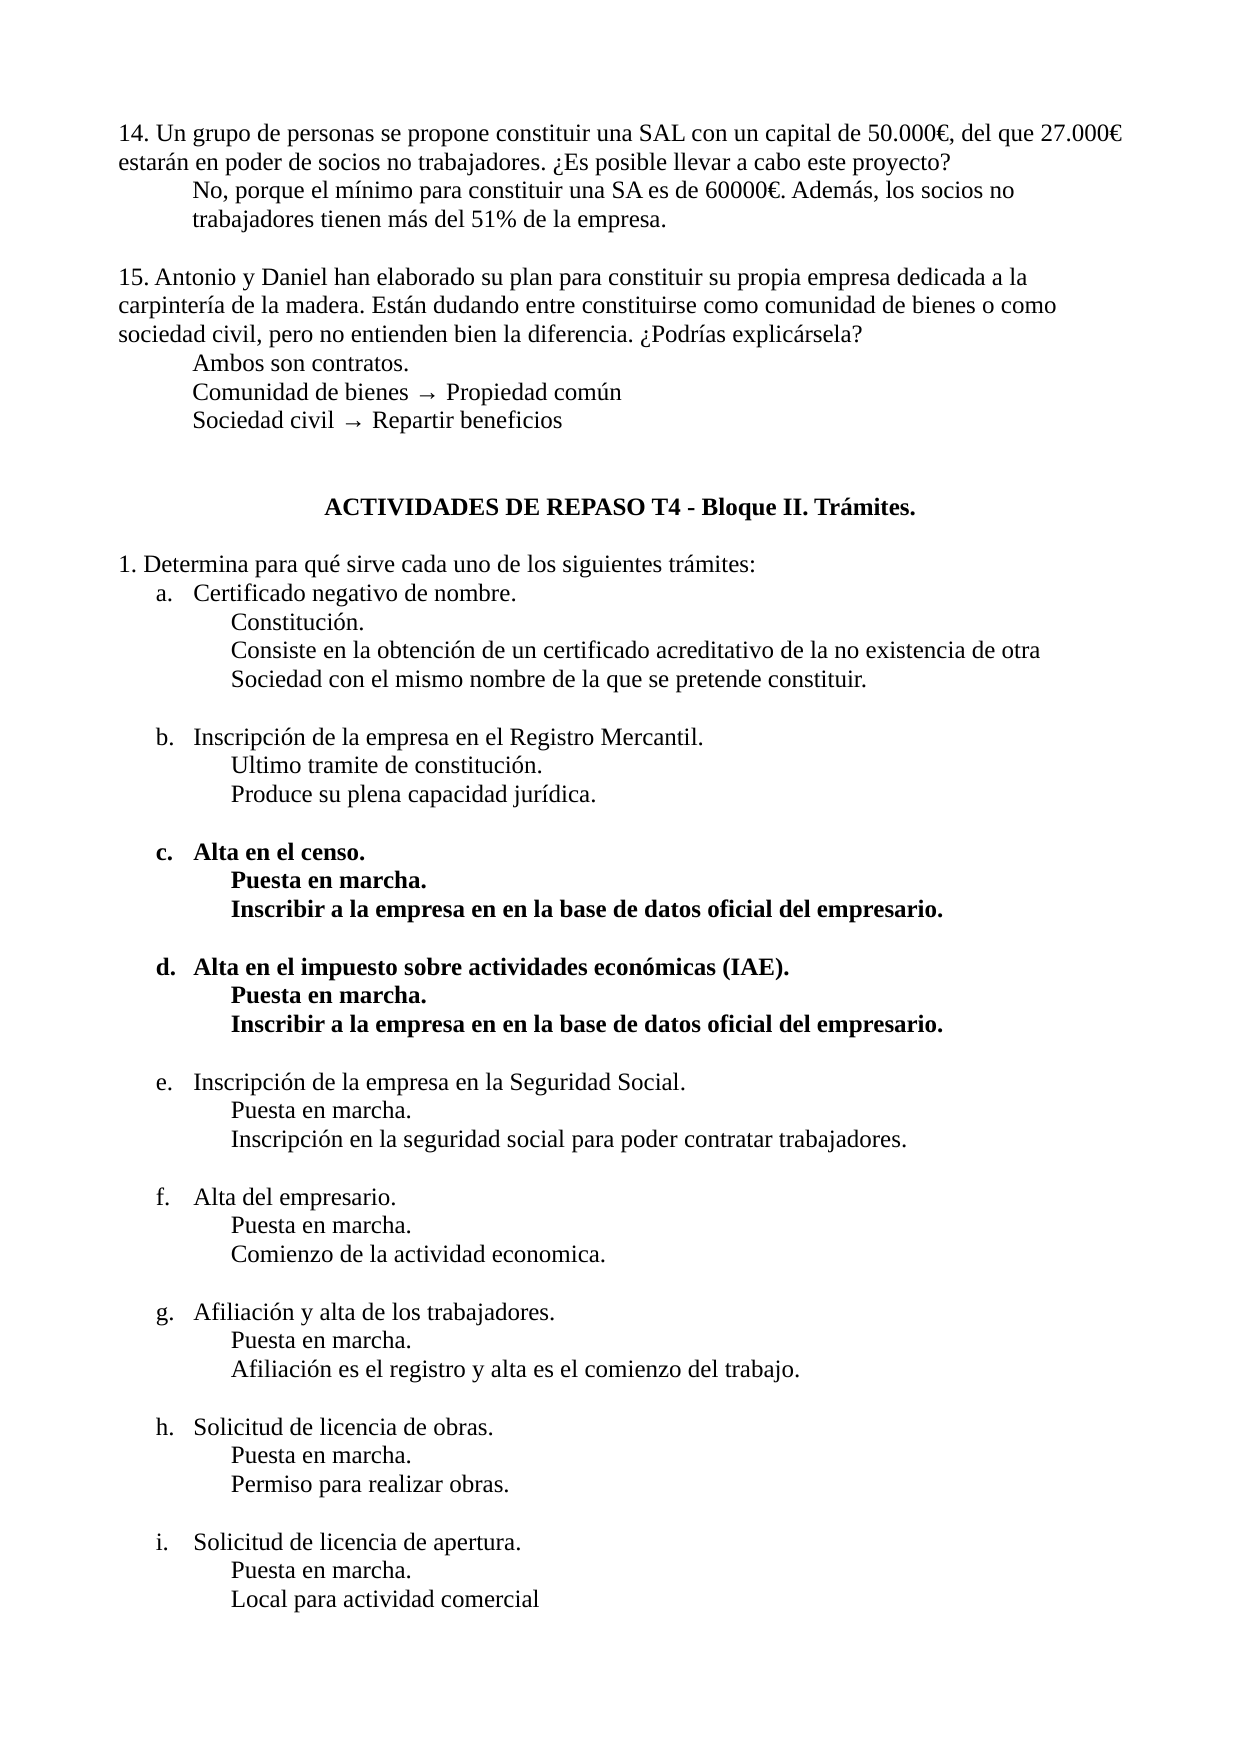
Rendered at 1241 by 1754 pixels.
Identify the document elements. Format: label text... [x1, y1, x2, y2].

list Solicitud de licencia de obras. [156, 1412, 1122, 1441]
text ACTIVIDADES DE REPASO T4 - Bloque II. Trámites. [118, 492, 1122, 521]
text 1. Determina para qué sirve cada uno de los siguientes trámites: [118, 549, 1122, 578]
list Puesta en marcha. [193, 981, 1122, 1009]
text Comunidad de bienes → Propiedad común [118, 377, 1122, 406]
list Inscripción de la empresa en la Seguridad Social. [156, 1067, 1122, 1096]
list Solicitud de licencia de apertura. [156, 1527, 1122, 1556]
list Inscribir a la empresa en en la base de datos oficial del empresario. [193, 1009, 1122, 1038]
list Certificado negativo de nombre. [156, 578, 1122, 607]
list Alta del empresario. [156, 1182, 1122, 1211]
list Alta en el impuesto sobre actividades económicas (IAE). [156, 952, 1122, 981]
list Consiste en la obtención de un certificado acreditativo de la no existencia de otra Sociedad con el mismo nombre de la que se pretende constituir. [193, 636, 1122, 693]
list Comienzo de la actividad economica. [193, 1239, 1122, 1268]
list Inscribir a la empresa en en la base de datos oficial del empresario. [193, 894, 1122, 923]
list Puesta en marcha. [193, 866, 1122, 894]
list Produce su plena capacidad jurídica. [193, 779, 1122, 808]
list Puesta en marcha. [193, 1556, 1122, 1584]
list Alta en el censo. [156, 837, 1122, 866]
list Inscripción en la seguridad social para poder contratar trabajadores. [193, 1124, 1122, 1153]
text Sociedad civil → Repartir beneficios [118, 406, 1122, 434]
list Local para actividad comercial [193, 1584, 1122, 1613]
text No, porque el mínimo para constituir una SA es de 60000€. Además, los socios no trabajadores tienen más del 51% de la empresa. [192, 176, 1122, 233]
list Inscripción de la empresa en el Registro Mercantil. [156, 722, 1122, 751]
text Ambos son contratos. [118, 348, 1122, 377]
list Permiso para realizar obras. [193, 1469, 1122, 1498]
list Ultimo tramite de constitución. [193, 751, 1122, 779]
list Afiliación y alta de los trabajadores. [156, 1297, 1122, 1326]
text 15. Antonio y Daniel han elaborado su plan para constituir su propia empresa dedicada a la carpintería de la madera. Están dudando entre constituirse como comunidad de bienes o como sociedad civil, pero no entienden bien la diferencia. ¿Podrías explicársela? [118, 262, 1122, 348]
list Puesta en marcha. [193, 1326, 1122, 1354]
list Puesta en marcha. [193, 1441, 1122, 1469]
list Afiliación es el registro y alta es el comienzo del trabajo. [193, 1354, 1122, 1383]
list Puesta en marcha. [193, 1096, 1122, 1124]
list Constitución. [193, 607, 1122, 636]
list Puesta en marcha. [193, 1211, 1122, 1239]
text 14. Un grupo de personas se propone constituir una SAL con un capital de 50.000€, del que 27.000€ estarán en poder de socios no trabajadores. ¿Es posible llevar a cabo este proyecto? [118, 118, 1122, 176]
